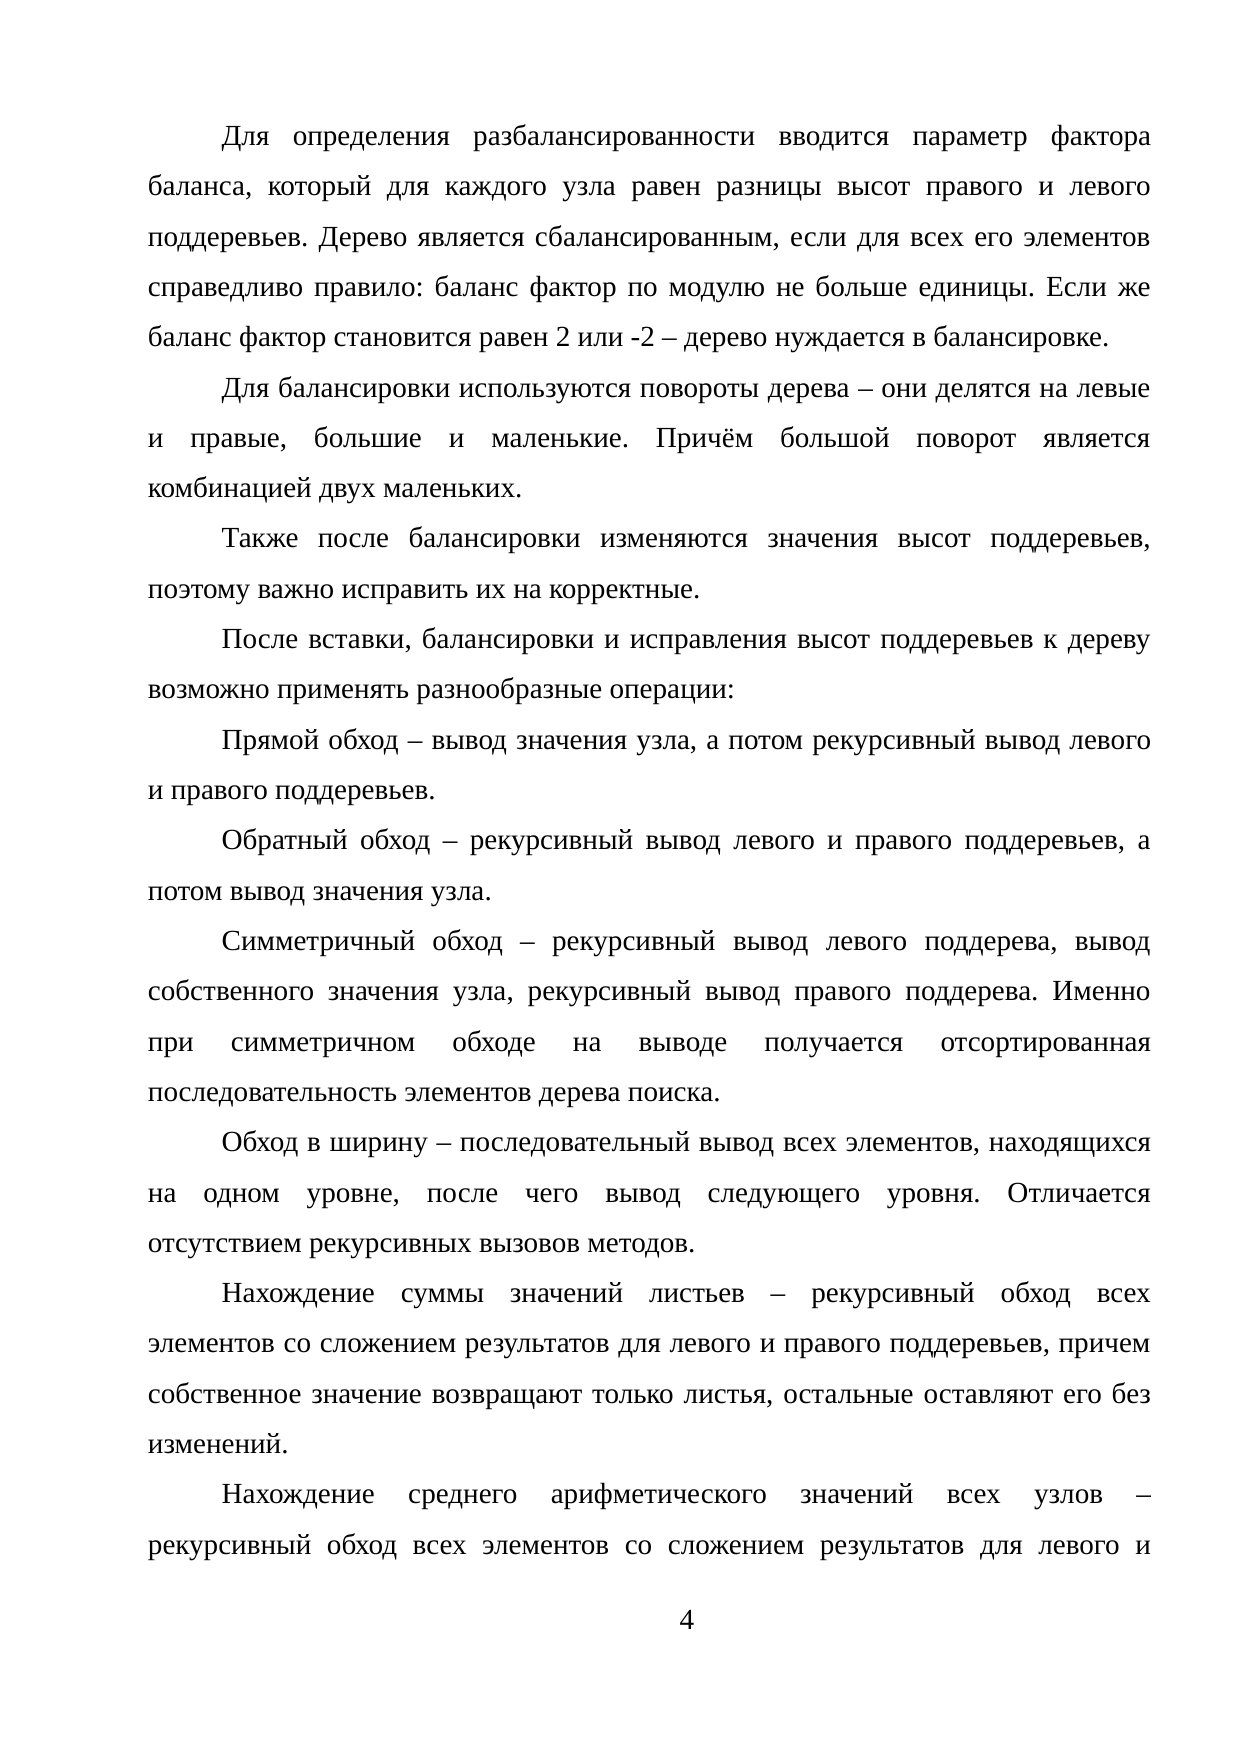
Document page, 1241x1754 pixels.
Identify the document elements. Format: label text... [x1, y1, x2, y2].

text Также после балансировки изменяются значения высот поддеревьев, поэтому важно исправить их на корректные. [148, 521, 1152, 604]
text Нахождение среднего арифметического значений всех узлов – рекурсивный обход всех элементов со сложением результатов для левого и [148, 1477, 1152, 1560]
text Нахождение суммы значений листьев – рекурсивный обход всех элементов со сложением результатов для левого и правого поддеревьев, причем собственное значение возвращают только листья, остальные оставляют его без изменений. [148, 1275, 1152, 1460]
text После вставки, балансировки и исправления высот поддеревьев к дереву возможно применять разнообразные операции: [148, 621, 1152, 705]
text Обход в ширину – последовательный вывод всех элементов, находящихся на одном уровне, после чего вывод следующего уровня. Отличается отсутствием рекурсивных вызовов методов. [148, 1124, 1152, 1258]
text Симметричный обход – рекурсивный вывод левого поддерева, вывод собственного значения узла, рекурсивный вывод правого поддерева. Именно при симметричном обходе на выводе получается отсортированная последовательность элементов дерева поиска. [148, 923, 1152, 1108]
text Для балансировки используются повороты дерева – они делятся на левые и правые, большие и маленькие. Причём большой поворот является комбинацией двух маленьких. [148, 370, 1152, 504]
text Для определения разбалансированности вводится параметр фактора баланса, который для каждого узла равен разницы высот правого и левого поддеревьев. Дерево является сбалансированным, если для всех его элементов справедливо правило: баланс фактор по модулю не больше единицы. Если же баланс фактор становится равен 2 или -2 – дерево нуждается в балансировке. [148, 118, 1152, 353]
text Прямой обход – вывод значения узла, а потом рекурсивный вывод левого и правого поддеревьев. [148, 722, 1152, 806]
text Обратный обход – рекурсивный вывод левого и правого поддеревьев, а потом вывод значения узла. [148, 822, 1152, 906]
